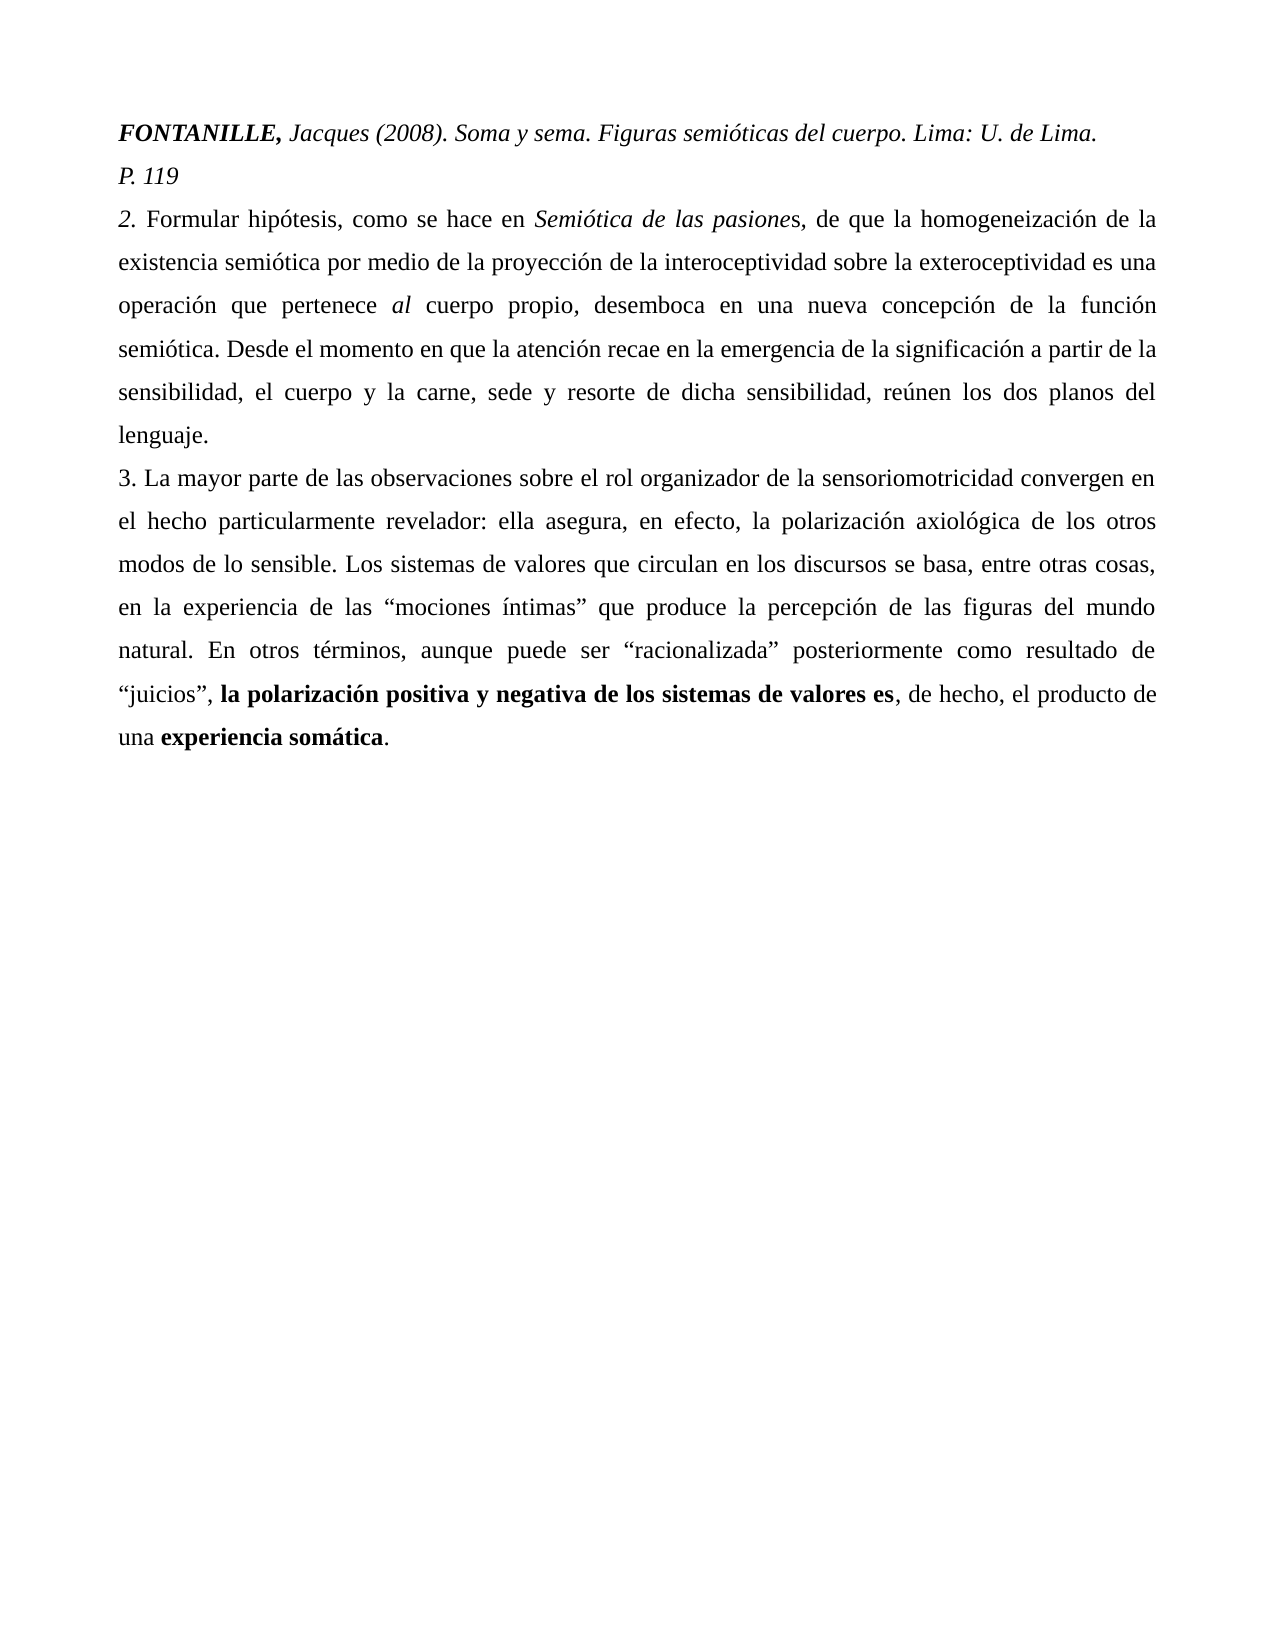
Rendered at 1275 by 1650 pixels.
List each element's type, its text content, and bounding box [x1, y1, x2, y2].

text FONTANILLE, Jacques (2008). Soma y sema. Figuras semióticas del cuerpo. Lima: U. de Lima. [118, 118, 1157, 147]
text 3. La mayor parte de las observaciones sobre el rol organizador de la sensoriomotricidad convergen en el hecho particularmente revelador: ella asegura, en efecto, la polarización axiológica de los otros modos de lo sensible. Los sistemas de valores que circulan en los discursos se basa, entre otras cosas, en la experiencia de las “mociones íntimas” que produce la percepción de las figuras del mundo natural. En otros términos, aunque puede ser “racionalizada” posteriormente como resultado de “juicios”, la polarización positiva y negativa de los sistemas de valores es, de hecho, el producto de una experiencia somática. [118, 463, 1157, 751]
text 2. Formular hipótesis, como se hace en Semiótica de las pasiones, de que la homogeneización de la existencia semiótica por medio de la proyección de la interoceptividad sobre la exteroceptividad es una operación que pertenece al cuerpo propio, desemboca en una nueva concepción de la función semiótica. Desde el momento en que la atención recae en la emergencia de la significación a partir de la sensibilidad, el cuerpo y la carne, sede y resorte de dicha sensibilidad, reúnen los dos planos del lenguaje. [118, 204, 1157, 449]
text P. 119 [118, 161, 1157, 190]
